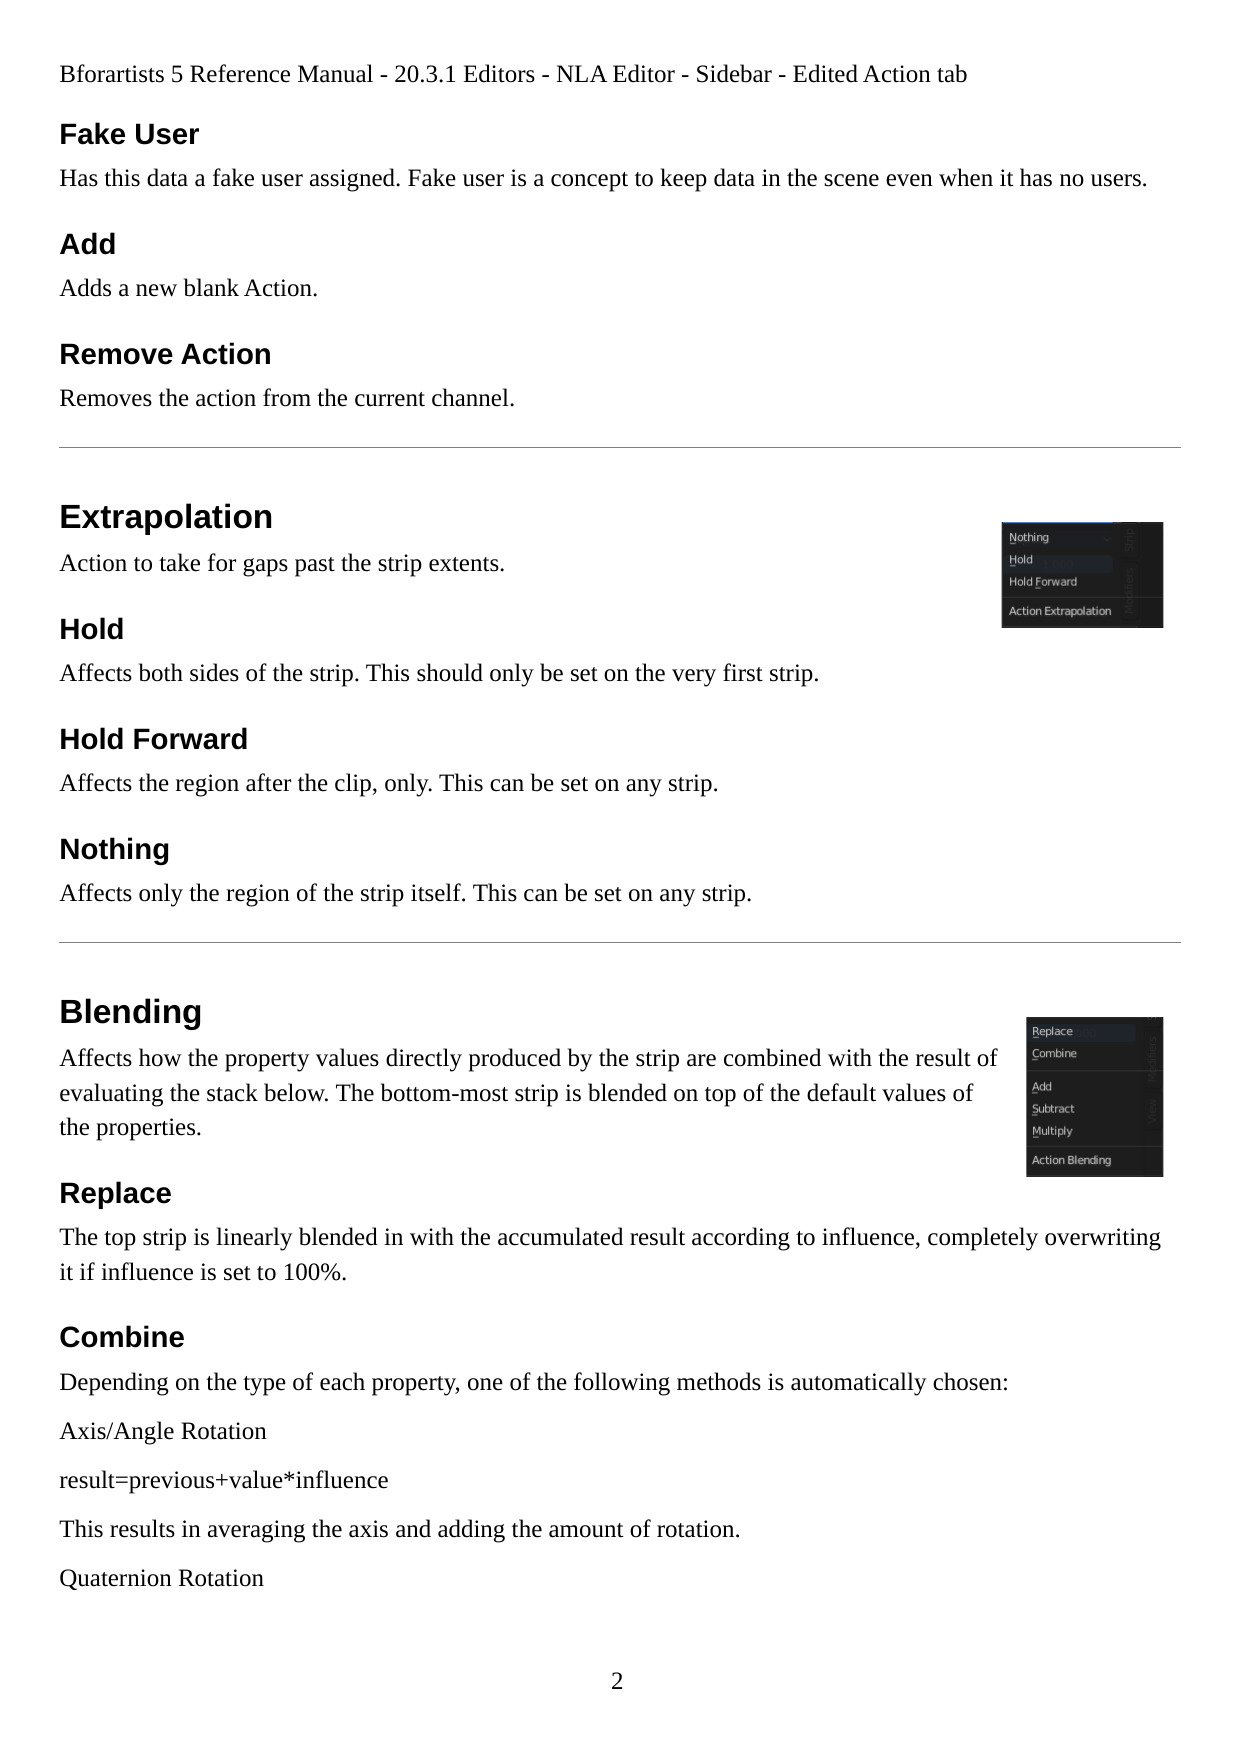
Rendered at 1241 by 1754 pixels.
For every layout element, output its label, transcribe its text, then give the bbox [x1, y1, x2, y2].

text Action to take for gaps past the strip extents. [59, 548, 1001, 577]
subtitle Remove Action [59, 337, 1181, 371]
text Quaternion Rotation [59, 1563, 1181, 1592]
text Adds a new blank Action. [59, 273, 1181, 302]
subtitle Fake User [59, 117, 1181, 151]
text This results in averaging the axis and adding the amount of rotation. [59, 1514, 1181, 1543]
subtitle Blending [59, 992, 1181, 1031]
subtitle Hold Forward [59, 722, 1181, 756]
text Axis/Angle Rotation [59, 1416, 1181, 1444]
text Removes the action from the current channel. [59, 383, 1181, 412]
text result=previous+value*influence [59, 1465, 1181, 1493]
text Affects the region after the clip, only. This can be set on any strip. [59, 768, 1181, 797]
text Affects both sides of the strip. This should only be set on the very first strip. [59, 658, 1181, 687]
text Depending on the type of each property, one of the following methods is automatically chosen: [59, 1367, 1181, 1395]
text Affects how the property values directly produced by the strip are combined with the result of evaluating the stack below. The bottom-most strip is blended on top of the default values of the properties. [59, 1043, 1026, 1141]
subtitle Add [59, 227, 1181, 261]
subtitle Combine [59, 1320, 1181, 1354]
text Has this data a fake user assigned. Fake user is a concept to keep data in the scene even when it has no users. [59, 163, 1181, 192]
subtitle Replace [59, 1176, 1181, 1210]
subtitle Hold [59, 612, 1181, 646]
picture [1001, 522, 1164, 628]
picture [1026, 1017, 1164, 1177]
subtitle Nothing [59, 832, 1181, 866]
text The top strip is linearly blended in with the accumulated result according to influence, completely overwriting it if influence is set to 100%. [59, 1222, 1181, 1286]
subtitle Extrapolation [59, 497, 1181, 536]
text Affects only the region of the strip itself. This can be set on any strip. [59, 878, 1181, 907]
